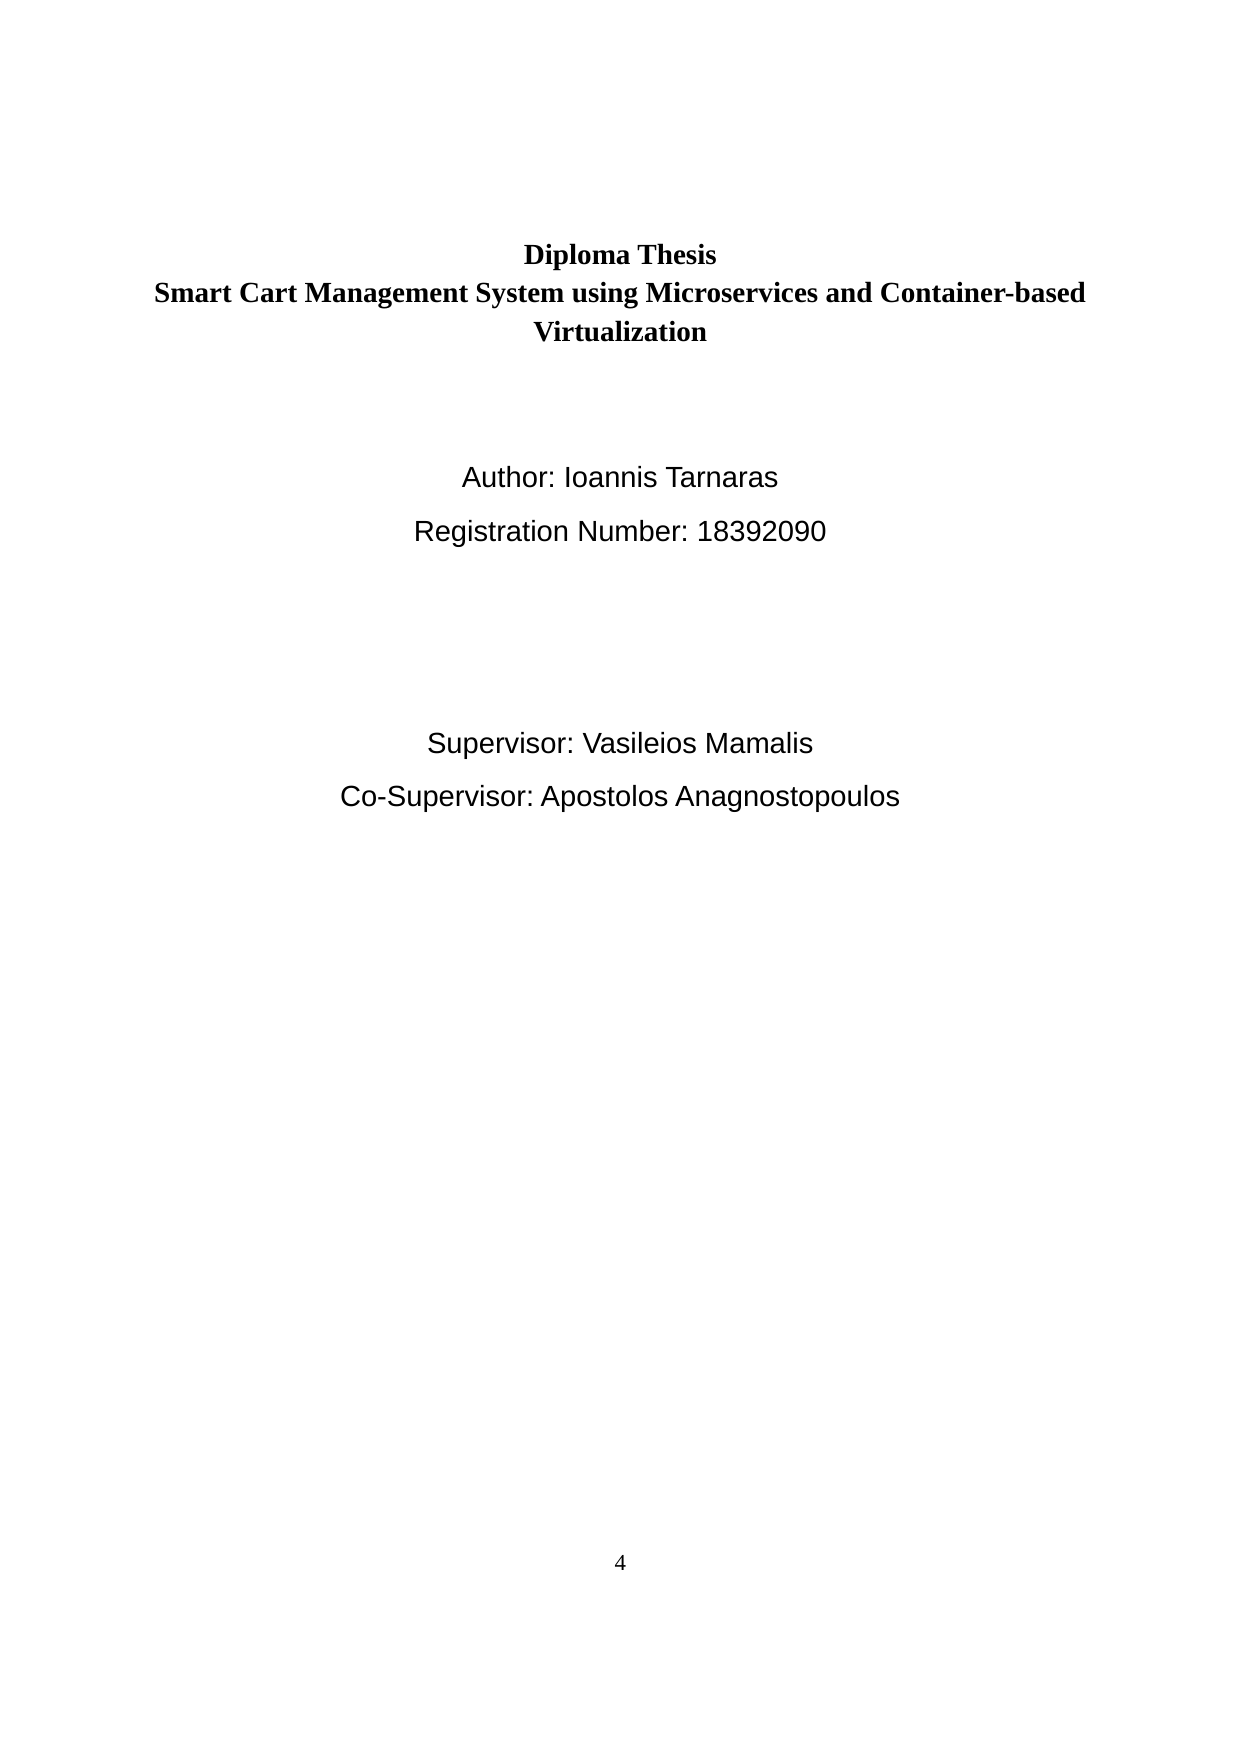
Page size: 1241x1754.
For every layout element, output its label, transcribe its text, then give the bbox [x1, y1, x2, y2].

text Supervisor: Vasileios Mamalis [118, 726, 1122, 759]
text Author: Ioannis Tarnaras [118, 460, 1122, 494]
subtitle Diploma Thesis Smart Cart Management System using Microservices and Container-based Virtualization [118, 237, 1122, 348]
text Registration Number: 18392090 [118, 513, 1122, 547]
text Co-Supervisor: Apostolos Anagnostopoulos [118, 779, 1122, 813]
